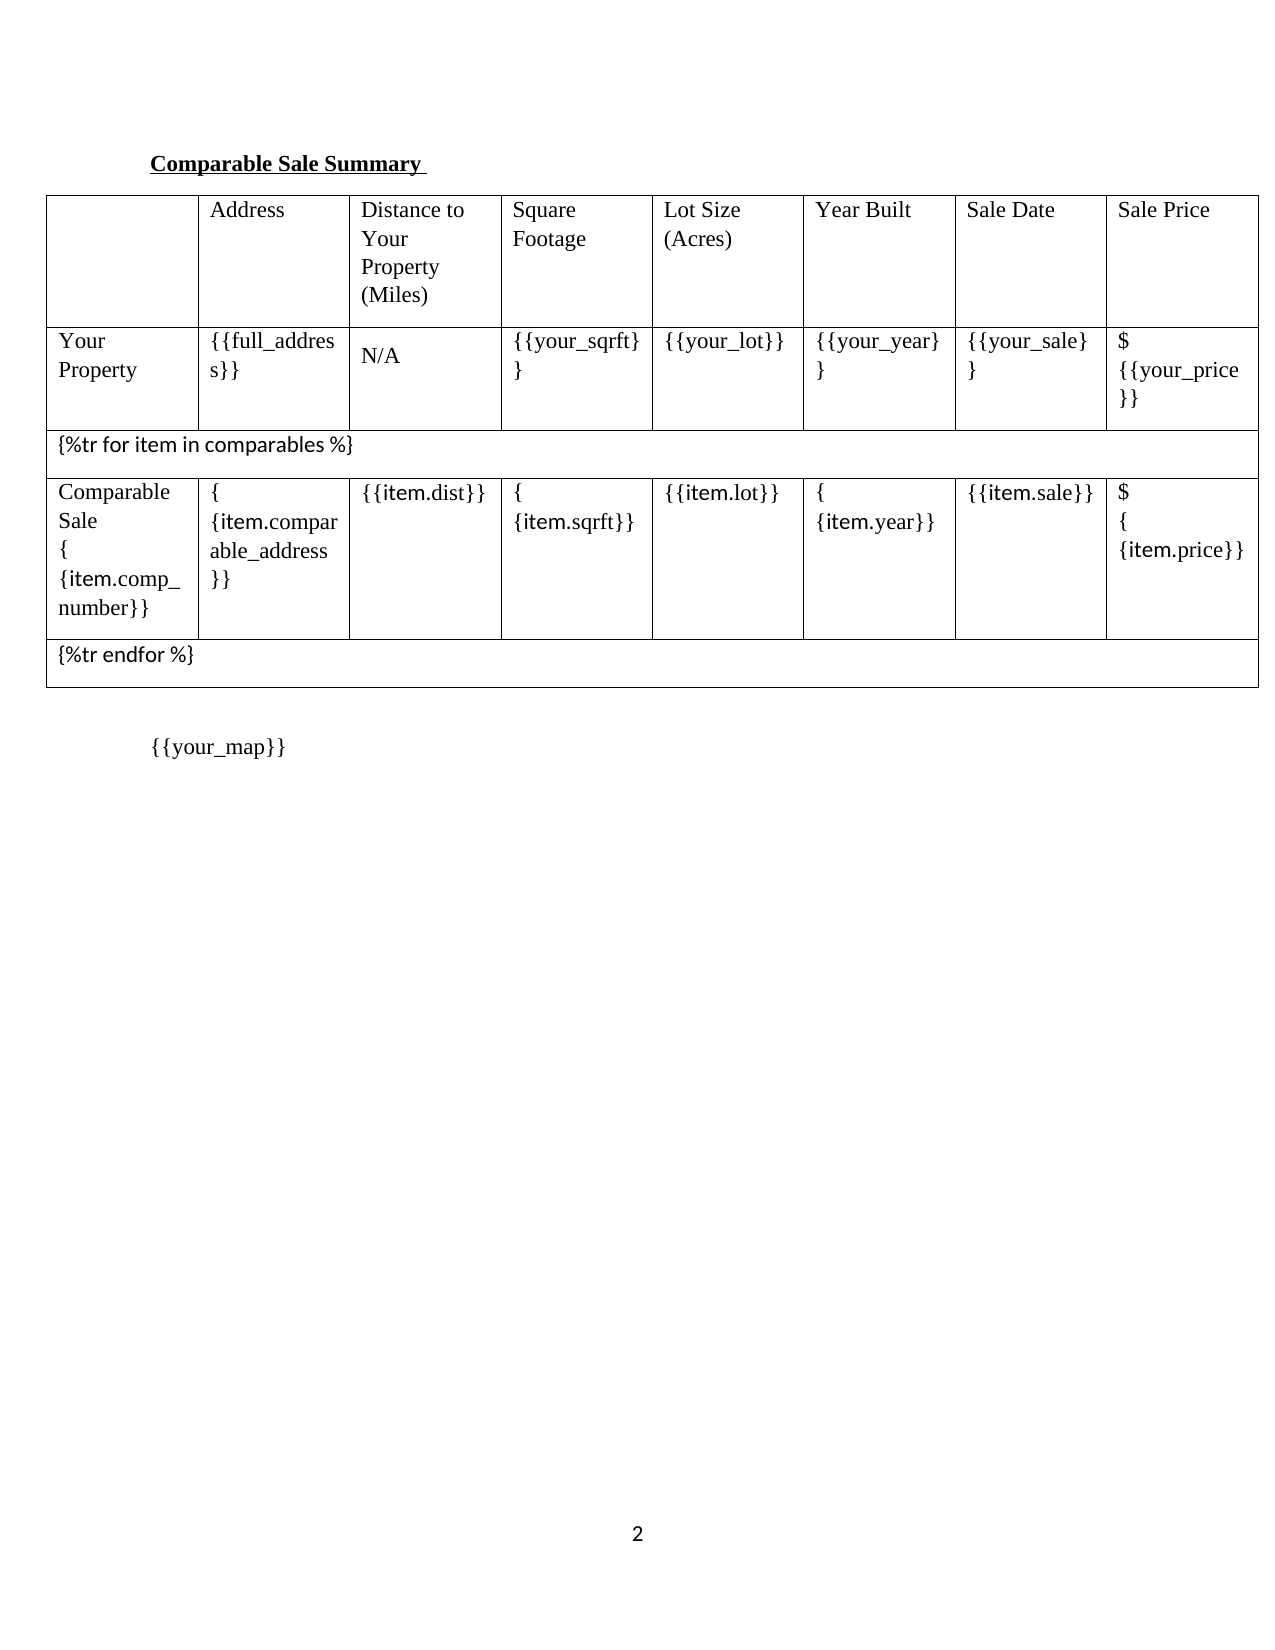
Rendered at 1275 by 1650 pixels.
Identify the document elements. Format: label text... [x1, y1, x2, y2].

subtitle Comparable Sale Summary [150, 150, 1125, 176]
table_header Sale Price [1107, 196, 1258, 327]
table_cell {{item.dist}} [350, 479, 501, 639]
table_header Lot Size (Acres) [653, 196, 803, 327]
table_cell {%tr endfor %} [47, 640, 1258, 687]
table_cell {{item.year}} [804, 479, 955, 639]
table_cell ${{your_price}} [1107, 328, 1258, 429]
table_cell {{your_sqrft}} [502, 328, 652, 429]
table_header [47, 196, 198, 327]
table_header Address [199, 196, 349, 327]
table_cell {{item.sqrft}} [502, 479, 652, 639]
table_header Distance to Your Property (Miles) [350, 196, 501, 327]
table_cell ${{item.price}} [1107, 479, 1258, 639]
table_cell {{item.sale}} [956, 479, 1106, 639]
table_cell Your Property [47, 328, 198, 429]
table_cell {%tr for item in comparables %} [47, 431, 1258, 477]
table_cell {{item.comparable_address}} [199, 479, 349, 639]
table_cell {{full_address}} [199, 328, 349, 429]
table_cell {{your_lot}} [653, 328, 803, 429]
table_header Year Built [804, 196, 955, 327]
table_cell {{your_year}} [804, 328, 955, 429]
table_cell {{your_sale}} [956, 328, 1106, 429]
table_cell {{item.lot}} [653, 479, 803, 639]
table_cell N/A [350, 328, 501, 429]
table_header Sale Date [956, 196, 1106, 327]
table_header Square Footage [502, 196, 652, 327]
table_cell Comparable Sale {{item.comp_number}} [47, 479, 198, 639]
subtitle {{your_map}} [150, 733, 1125, 759]
